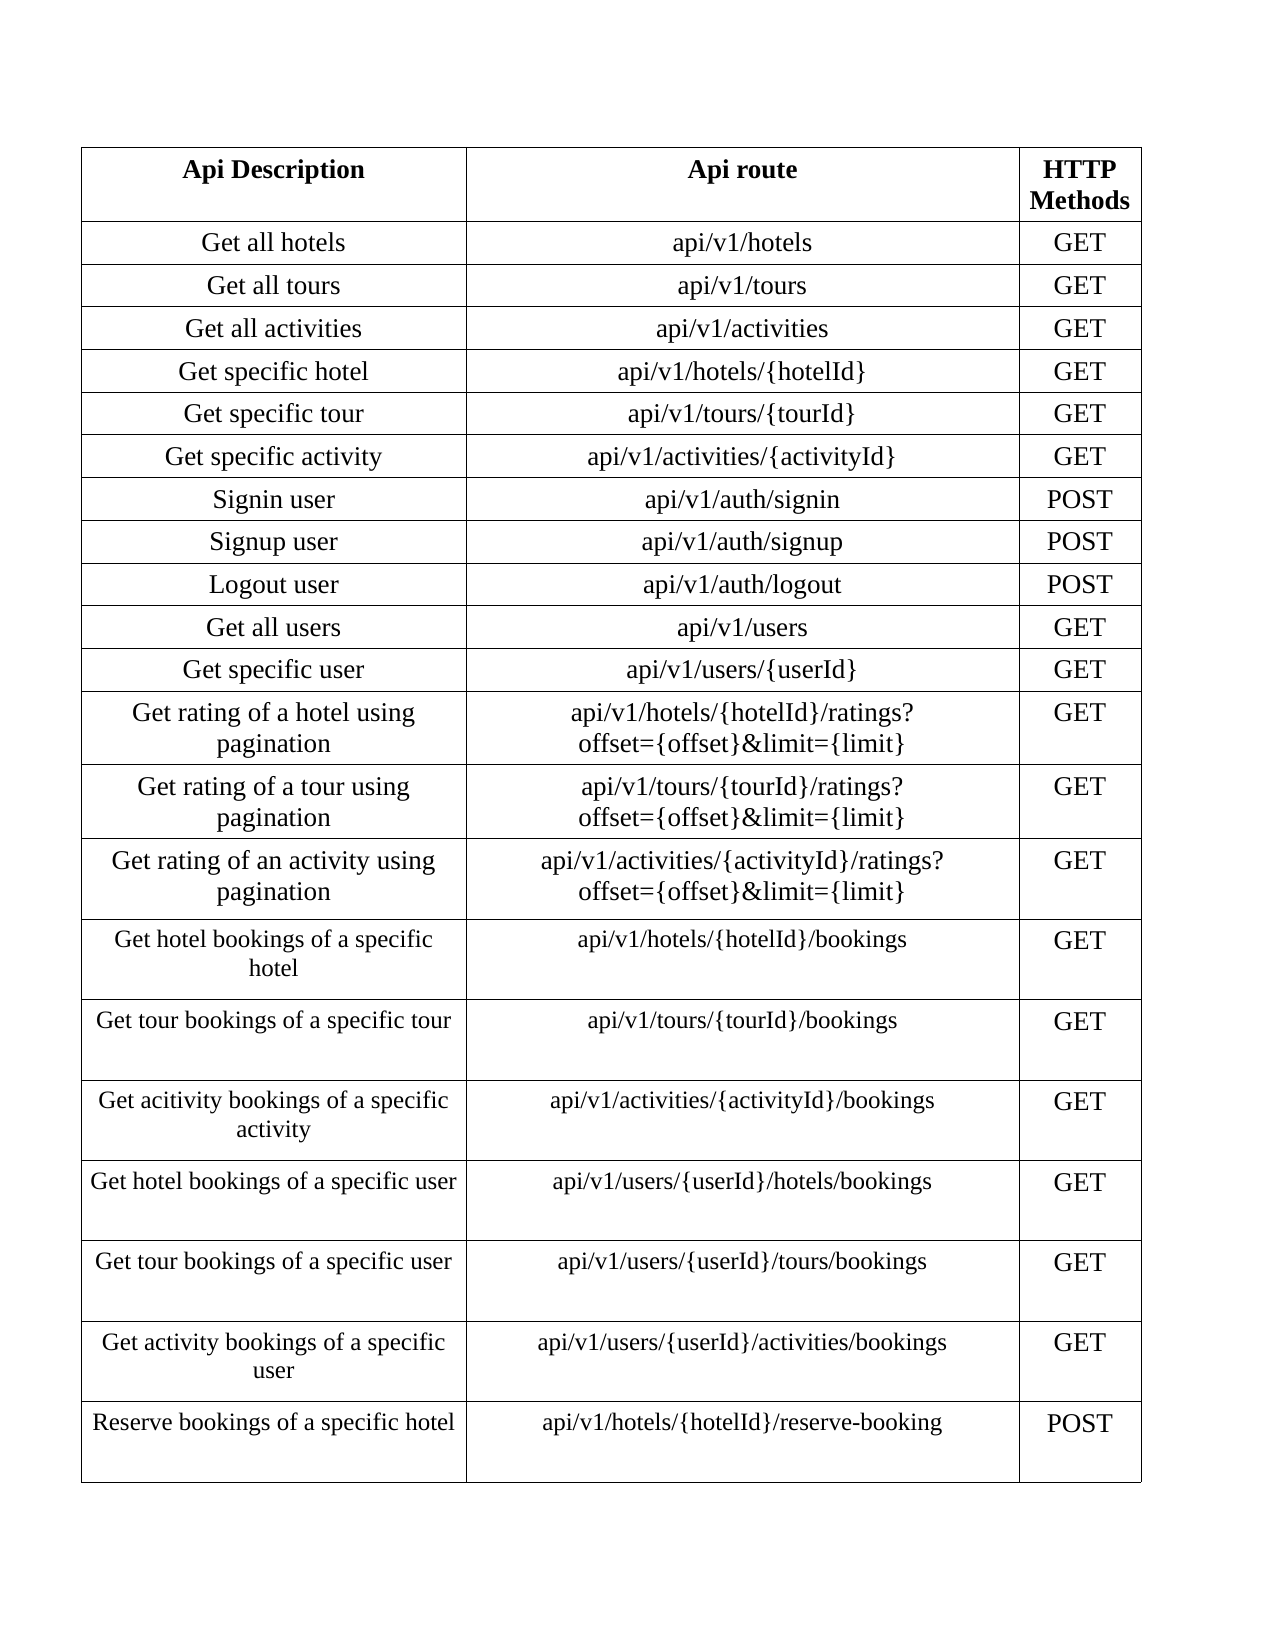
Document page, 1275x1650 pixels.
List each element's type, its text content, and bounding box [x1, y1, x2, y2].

table_cell api/v1/users/{userId}/tours/bookings [467, 1241, 1019, 1321]
table_cell GET [1020, 1161, 1141, 1240]
table_cell api/v1/hotels [467, 222, 1019, 263]
table_cell api/v1/tours [467, 265, 1019, 306]
table_cell api/v1/tours/{tourId}/ratings?offset={offset}&limit={limit} [467, 765, 1019, 838]
table_cell GET [1020, 435, 1141, 477]
table_cell Signup user [82, 521, 466, 562]
table_cell api/v1/activities/{activityId}/ratings?offset={offset}&limit={limit} [467, 839, 1019, 919]
table_cell api/v1/users [467, 606, 1019, 648]
table_cell Get hotel bookings of a specific user [82, 1161, 466, 1240]
table_cell Get hotel bookings of a specific hotel [82, 920, 466, 999]
table_cell GET [1020, 350, 1141, 392]
table_cell Get tour bookings of a specific user [82, 1241, 466, 1321]
table_cell api/v1/activities/{activityId}/bookings [467, 1081, 1019, 1160]
table_cell api/v1/activities/{activityId} [467, 435, 1019, 477]
table_cell Get activity bookings of a specific user [82, 1322, 466, 1401]
table_cell Get specific hotel [82, 350, 466, 392]
table_cell GET [1020, 265, 1141, 306]
table_cell POST [1020, 564, 1141, 605]
table_cell api/v1/hotels/{hotelId} [467, 350, 1019, 392]
table_cell GET [1020, 393, 1141, 434]
table_cell POST [1020, 1402, 1141, 1482]
table_cell api/v1/users/{userId}/activities/bookings [467, 1322, 1019, 1401]
table_cell api/v1/auth/signup [467, 521, 1019, 562]
table_cell api/v1/tours/{tourId}/bookings [467, 1000, 1019, 1079]
table_cell Get tour bookings of a specific tour [82, 1000, 466, 1079]
table_cell api/v1/users/{userId}/hotels/bookings [467, 1161, 1019, 1240]
table_cell api/v1/auth/logout [467, 564, 1019, 605]
table_cell Get all activities [82, 307, 466, 349]
table_cell Logout user [82, 564, 466, 605]
table_cell Get all tours [82, 265, 466, 306]
table_cell api/v1/hotels/{hotelId}/bookings [467, 920, 1019, 999]
table_cell GET [1020, 606, 1141, 648]
table_cell api/v1/users/{userId} [467, 649, 1019, 691]
table_cell GET [1020, 839, 1141, 919]
table_cell api/v1/tours/{tourId} [467, 393, 1019, 434]
table_cell Get specific tour [82, 393, 466, 434]
table_cell Get all users [82, 606, 466, 648]
table_cell Get specific user [82, 649, 466, 691]
table_cell Get specific activity [82, 435, 466, 477]
table_cell Get rating of an activity using pagination [82, 839, 466, 919]
table_cell Get rating of a tour using pagination [82, 765, 466, 838]
table_cell api/v1/hotels/{hotelId}/ratings?offset={offset}&limit={limit} [467, 692, 1019, 764]
table_cell GET [1020, 222, 1141, 263]
table_cell GET [1020, 1000, 1141, 1079]
table_cell GET [1020, 649, 1141, 691]
table_header Api route [467, 148, 1019, 221]
table_cell GET [1020, 1322, 1141, 1401]
table_cell GET [1020, 1081, 1141, 1160]
table_header HTTP Methods [1020, 148, 1141, 221]
table_cell api/v1/activities [467, 307, 1019, 349]
table_cell Get all hotels [82, 222, 466, 263]
table_cell GET [1020, 1241, 1141, 1321]
table_cell GET [1020, 920, 1141, 999]
table_cell api/v1/hotels/{hotelId}/reserve-booking [467, 1402, 1019, 1482]
table_cell POST [1020, 521, 1141, 562]
table_cell Signin user [82, 478, 466, 520]
table_cell POST [1020, 478, 1141, 520]
table_cell api/v1/auth/signin [467, 478, 1019, 520]
table_cell GET [1020, 765, 1141, 838]
table_cell Get acitivity bookings of a specific activity [82, 1081, 466, 1160]
table_cell Reserve bookings of a specific hotel [82, 1402, 466, 1482]
table_cell GET [1020, 307, 1141, 349]
table_cell Get rating of a hotel using pagination [82, 692, 466, 764]
table_cell GET [1020, 692, 1141, 764]
table_header Api Description [82, 148, 466, 221]
